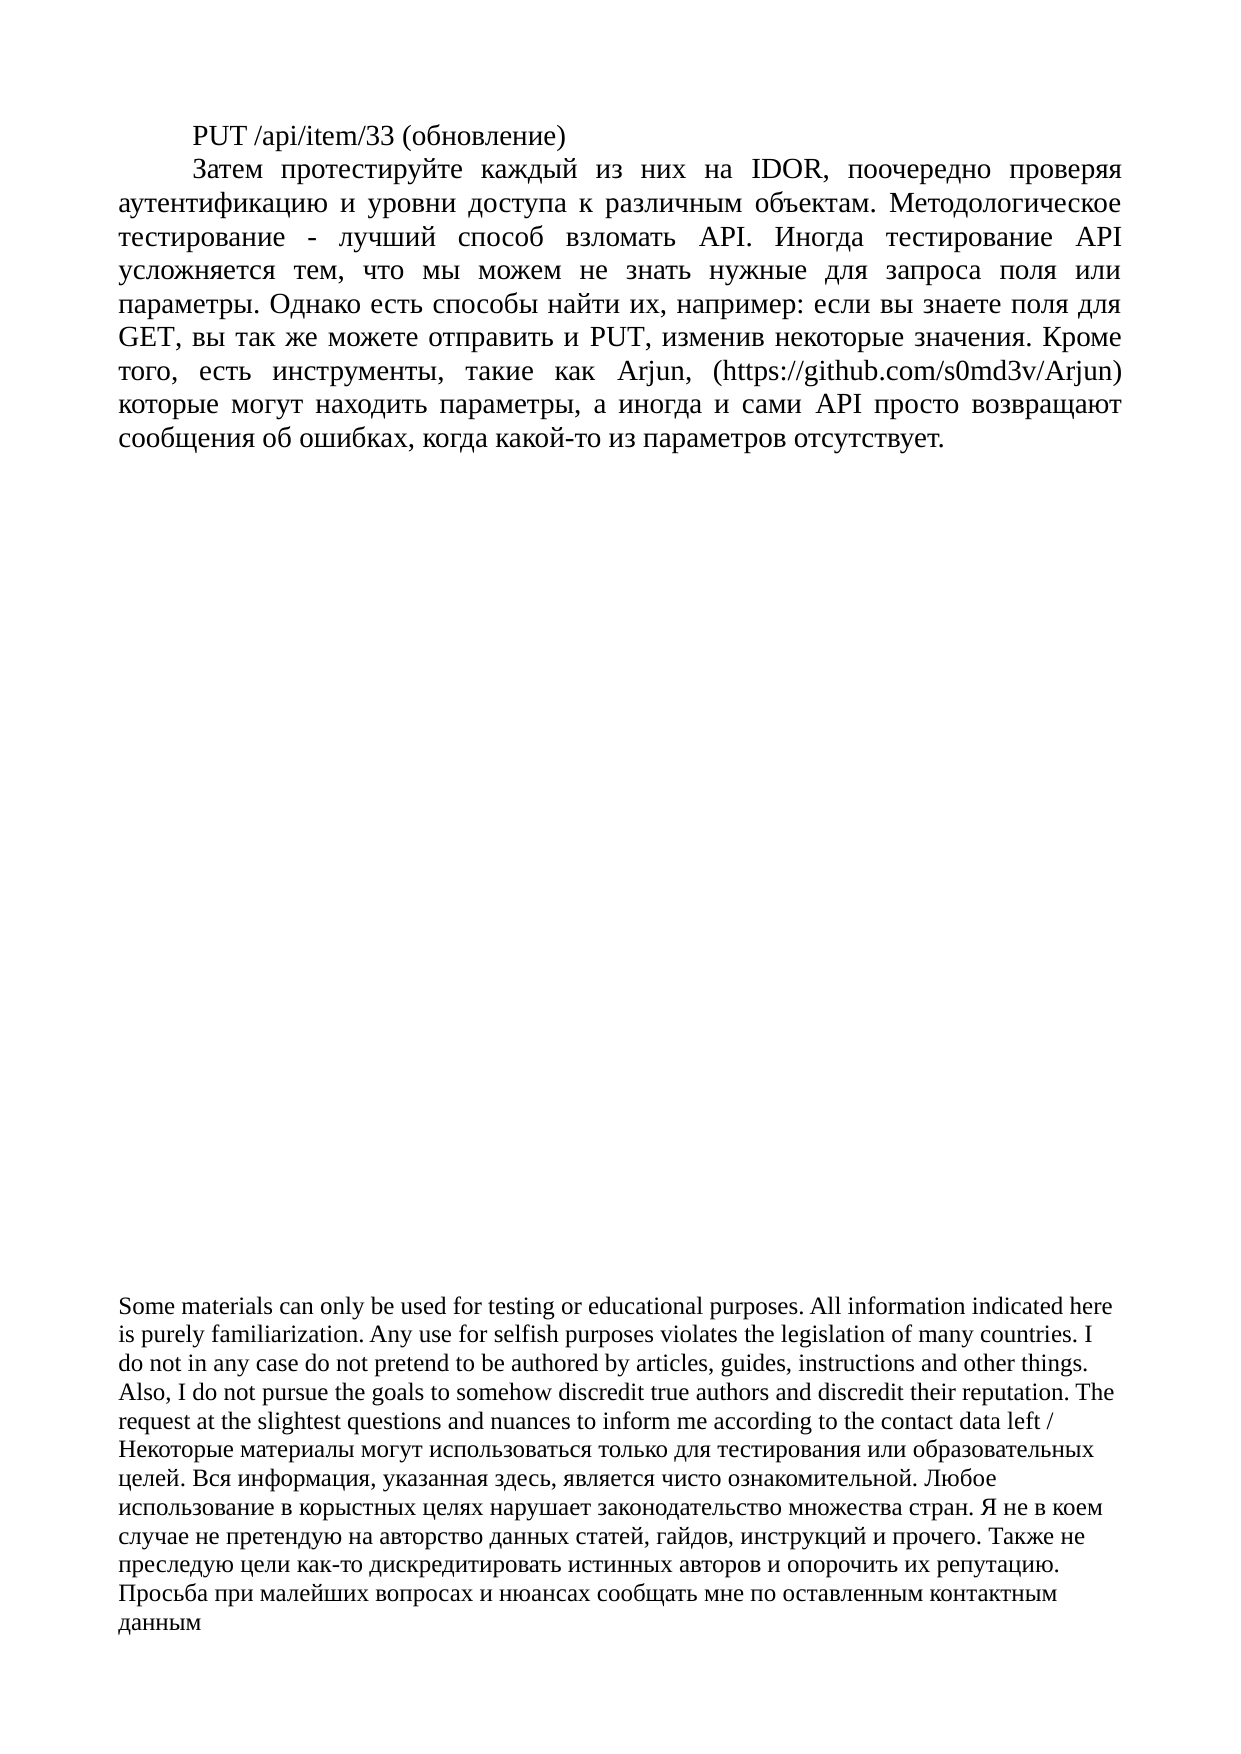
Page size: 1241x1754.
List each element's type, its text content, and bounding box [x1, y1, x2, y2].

text Затем протестируйте каждый из них на IDOR, поочередно проверяя аутентификацию и уровни доступа к различным объектам. Методологическое тестирование - лучший способ взломать API. Иногда тестирование API усложняется тем, что мы можем не знать нужные для запроса поля или параметры. Однако есть способы найти их, например: если вы знаете поля для GET, вы так же можете отправить и PUT, изменив некоторые значения. Кроме того, есть инструменты, такие как Arjun, (https://github.com/s0md3v/Arjun) которые могут находить параметры, а иногда и сами API просто возвращают сообщения об ошибках, когда какой-то из параметров отсутствует. [118, 152, 1122, 453]
text PUT /api/item/33 (обновление) [118, 118, 1122, 152]
